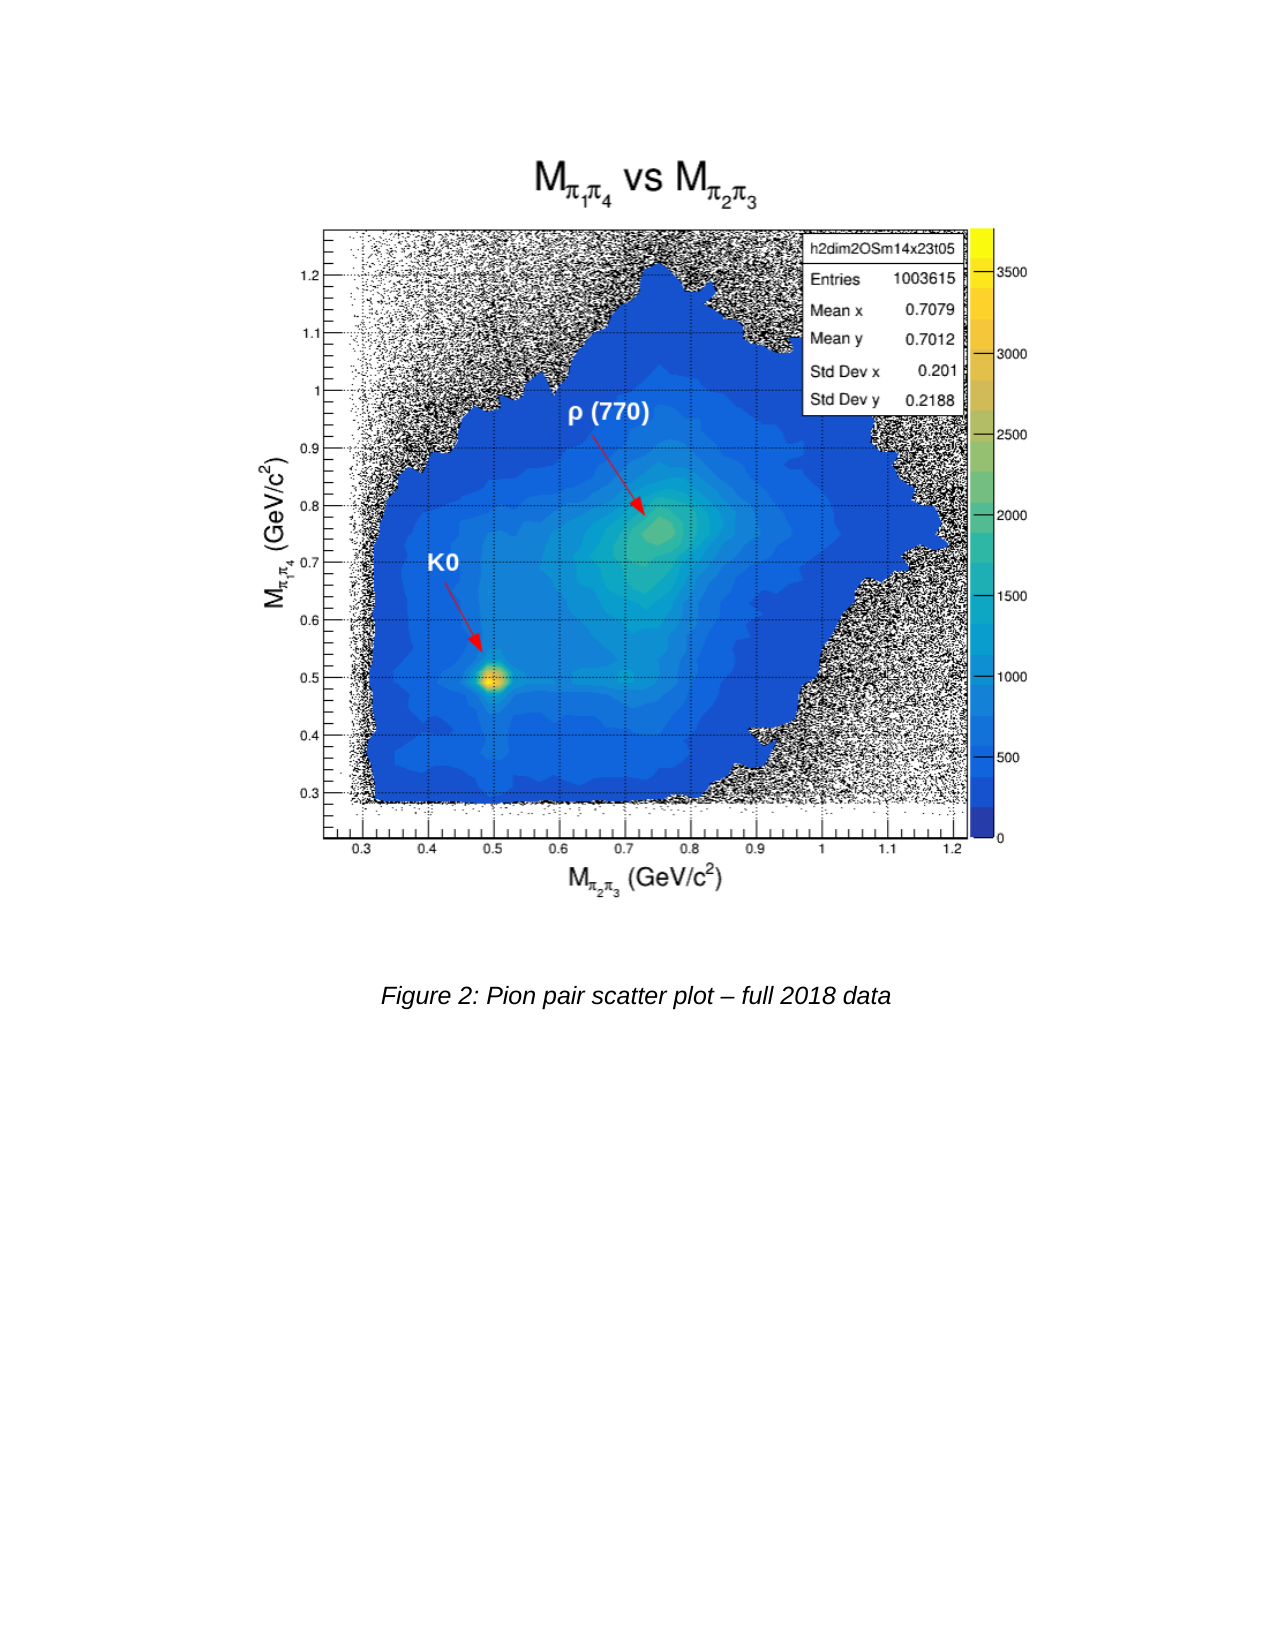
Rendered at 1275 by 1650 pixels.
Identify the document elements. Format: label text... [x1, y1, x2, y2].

text Figure 2: Pion pair scatter plot – full 2018 data [118, 981, 1157, 1009]
picture [239, 150, 1044, 911]
